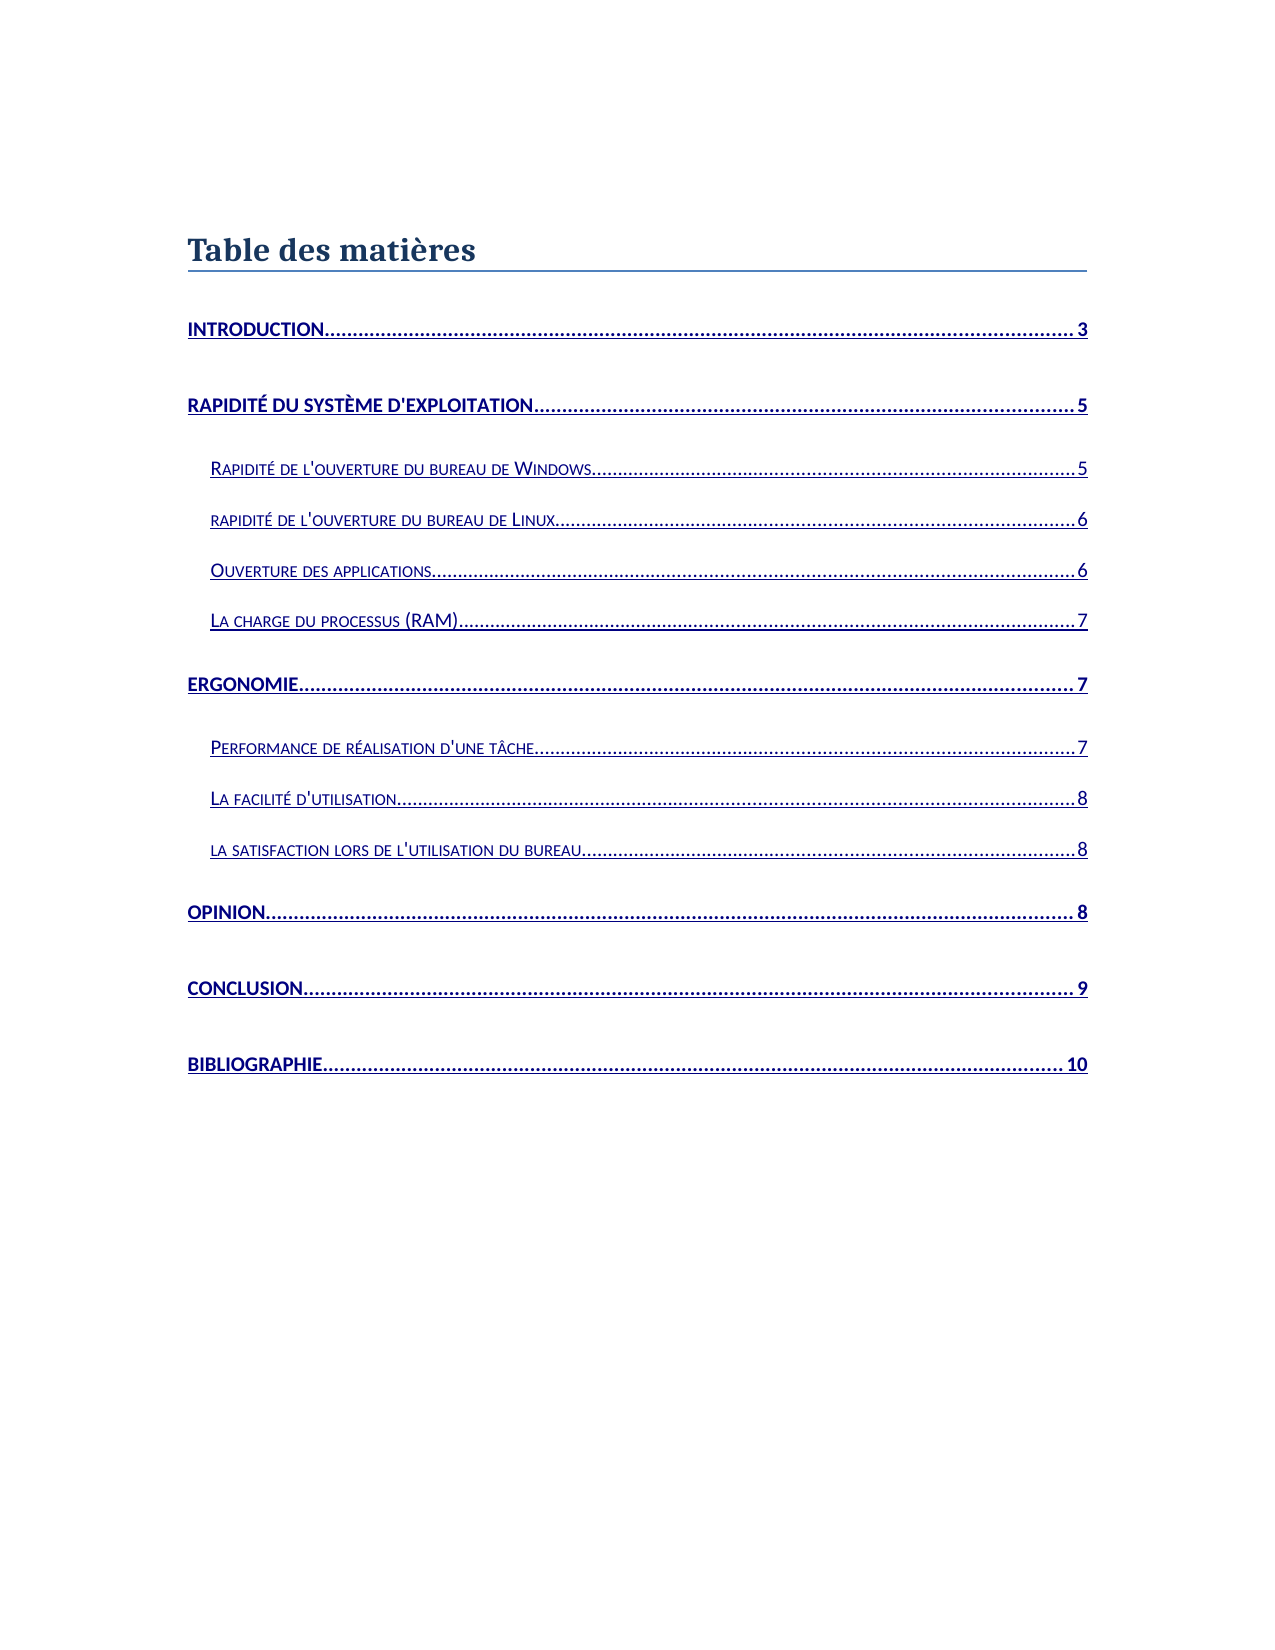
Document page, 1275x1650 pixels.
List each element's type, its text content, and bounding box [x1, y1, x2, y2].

subtitle Table des matières [187, 232, 1087, 272]
text OPINION 8 [187, 899, 1087, 921]
text la satisfaction lors de l'utilisation du bureau 8 [210, 836, 1087, 858]
text Conclusion 9 [187, 975, 1087, 997]
text Rapidité de l'ouverture du bureau de Windows 5 [210, 455, 1087, 477]
text Introduction 3 [187, 316, 1087, 338]
text Rapidité du système d'exploitation 5 [187, 392, 1087, 414]
text La facilité d'utilisation 8 [210, 785, 1087, 807]
text Performance de réalisation d'une tâche 7 [210, 734, 1087, 756]
text Ergonomie 7 [187, 671, 1087, 693]
text rapidité de l'ouverture du bureau de Linux 6 [210, 506, 1087, 528]
text Ouverture des applications 6 [210, 557, 1087, 579]
text La charge du processus (RAM) 7 [210, 608, 1087, 629]
text Bibliographie 10 [187, 1051, 1087, 1073]
